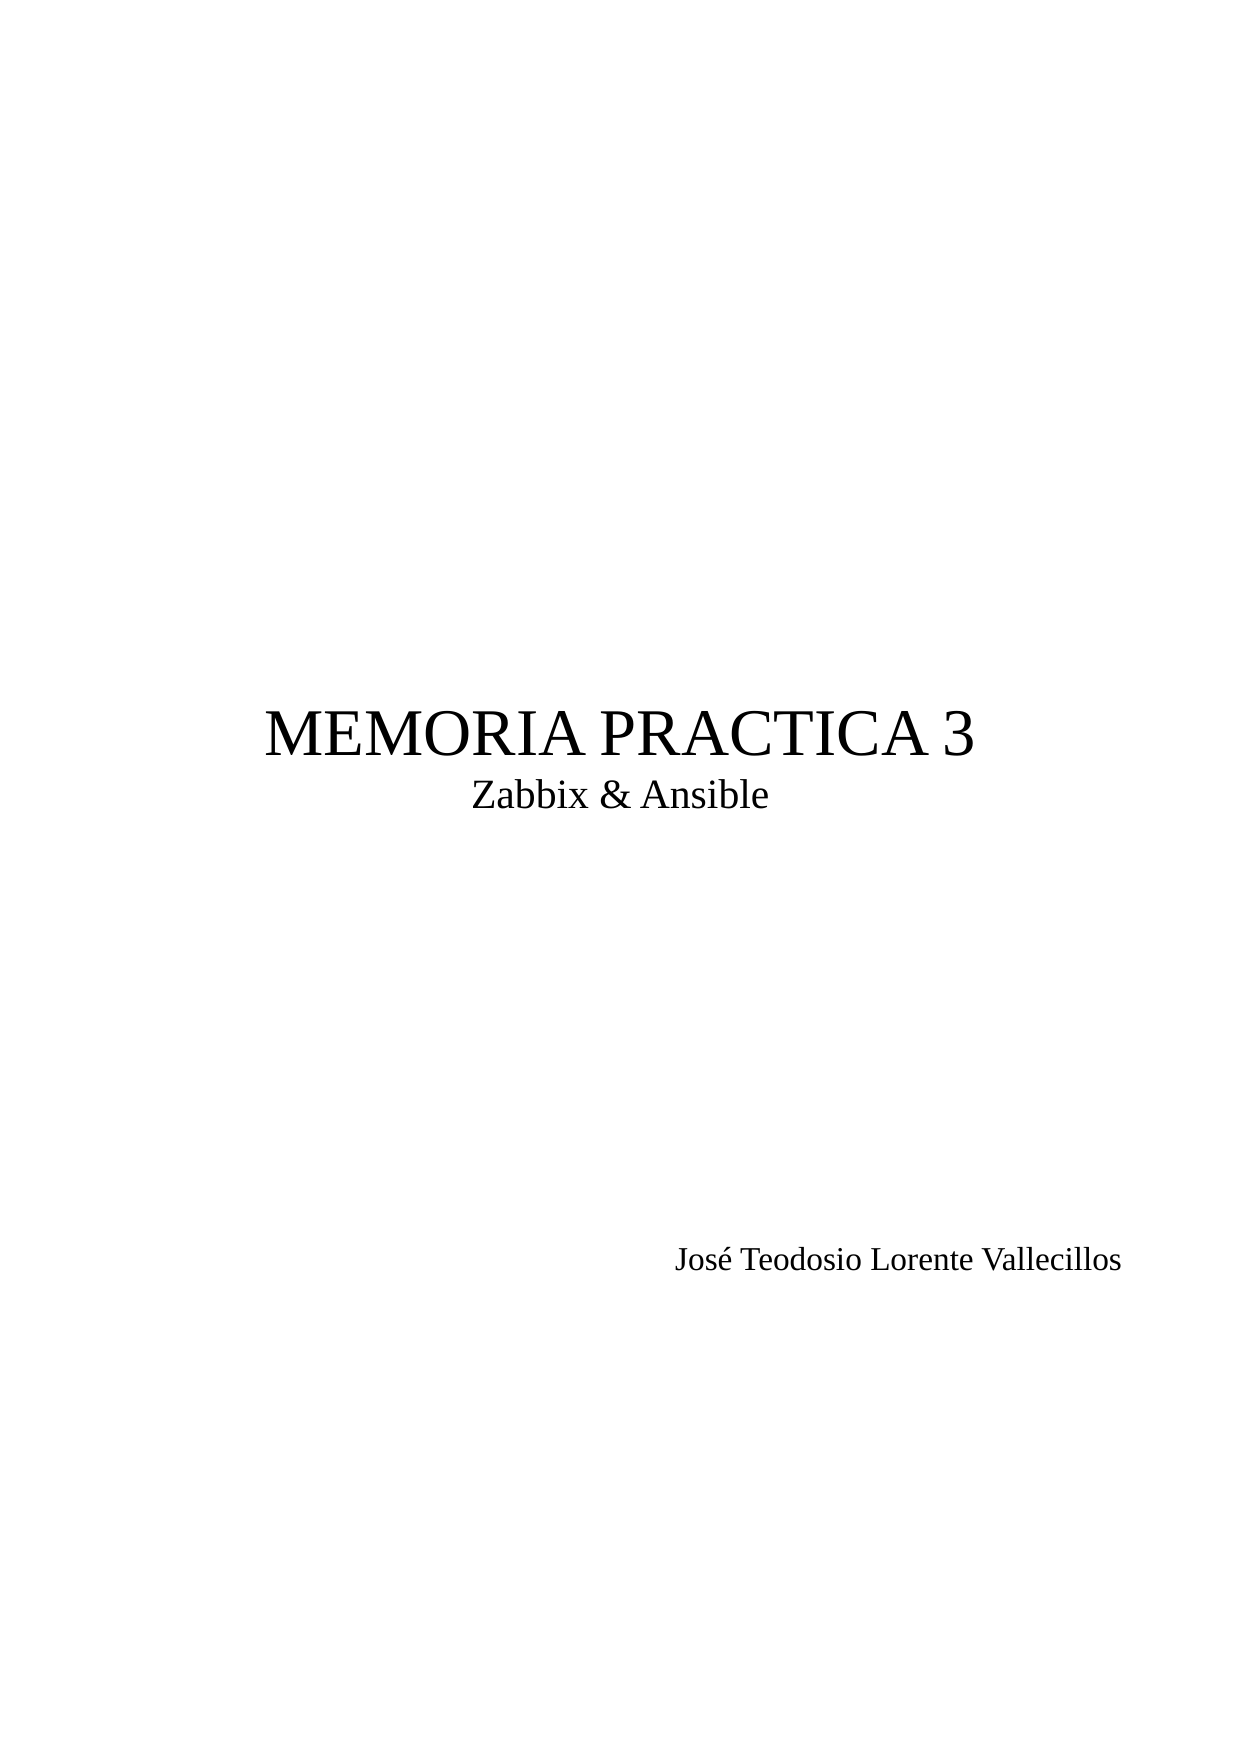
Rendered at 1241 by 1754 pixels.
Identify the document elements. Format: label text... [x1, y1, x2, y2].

text MEMORIA PRACTICA 3 [118, 693, 1122, 770]
text Zabbix & Ansible [118, 770, 1122, 818]
text José Teodosio Lorente Vallecillos [118, 1239, 1122, 1278]
